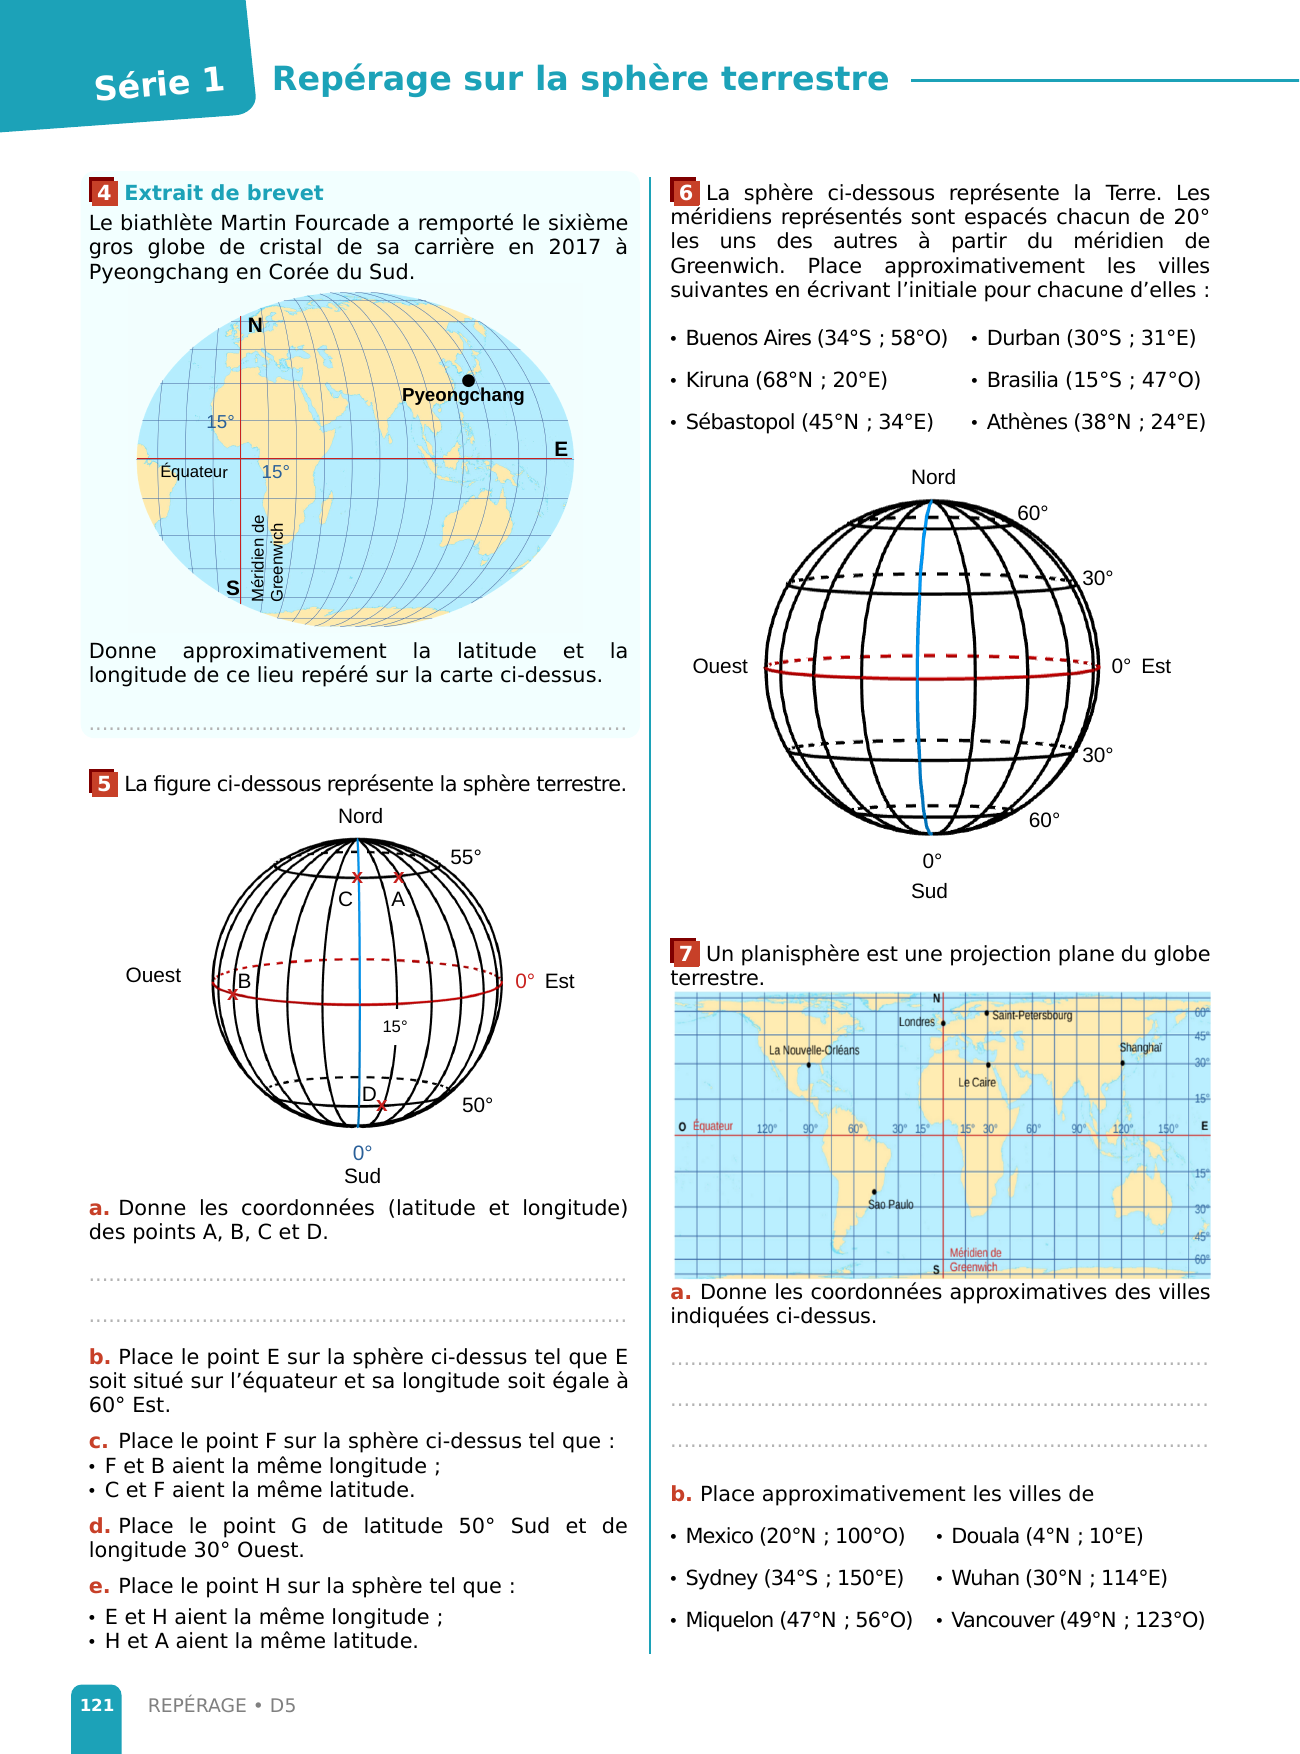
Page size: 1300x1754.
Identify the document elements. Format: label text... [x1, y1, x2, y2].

list Buenos Aires (34°S ; 58°O) [670, 326, 953, 350]
list Place le point G de latitude 50° Sud et de longitude 30° Ouest. [88, 1514, 629, 1563]
list H et A aient la même latitude. [88, 1629, 629, 1653]
picture [128, 283, 583, 633]
list Durban (30°S ; 31°E) [971, 326, 1211, 350]
list Place le point F sur la sphère ci-dessus tel que : [88, 1429, 629, 1454]
list Vancouver (49°N ; 123°O) [936, 1608, 1211, 1632]
list Place approximativement les villes de [670, 1482, 1211, 1506]
list Athènes (38°N ; 24°E) [971, 410, 1211, 434]
picture [187, 825, 542, 1141]
list Donne les coordonnées (latitude et longitude) des points A, B, C et D. [88, 1196, 629, 1244]
list Sébastopol (45°N ; 34°E) [670, 410, 953, 434]
picture [670, 990, 1211, 1281]
list Mexico (20°N ; 100°O) [670, 1524, 918, 1548]
subtitle La figure ci‑dessous représente la sphère terrestre. [88, 768, 629, 796]
picture [754, 487, 1109, 850]
subtitle Un planisphère est une projection plane du globe terrestre. [670, 938, 1211, 990]
list C et F aient la même latitude. [88, 1478, 629, 1502]
list Wuhan (30°N ; 114°E) [936, 1566, 1211, 1590]
list F et B aient la même longitude ; [88, 1454, 629, 1478]
subtitle La sphère ci-dessous représente la Terre. Les méridiens représentés sont espacés chacun de 20° les uns des autres à partir du méridien de Greenwich. Place approximativement les villes suivantes en écrivant l’initiale pour chacune d’elles : [670, 177, 1211, 302]
list E et H aient la même longitude ; [88, 1605, 629, 1629]
list Kiruna (68°N ; 20°E) [670, 368, 953, 392]
list Sydney (34°S ; 150°E) [670, 1566, 918, 1590]
list Brasilia (15°S ; 47°O) [971, 368, 1211, 392]
list Place le point E sur la sphère ci-dessus tel que E soit situé sur l’équateur et sa longitude soit égale à 60° Est. [88, 1345, 629, 1418]
list Donne les coordonnées approximatives des villes indiquées ci‑dessus. [670, 1281, 1211, 1329]
list Miquelon (47°N ; 56°O) [670, 1608, 918, 1632]
list Place le point H sur la sphère tel que : [88, 1574, 629, 1599]
list Douala (4°N ; 10°E) [936, 1524, 1211, 1548]
